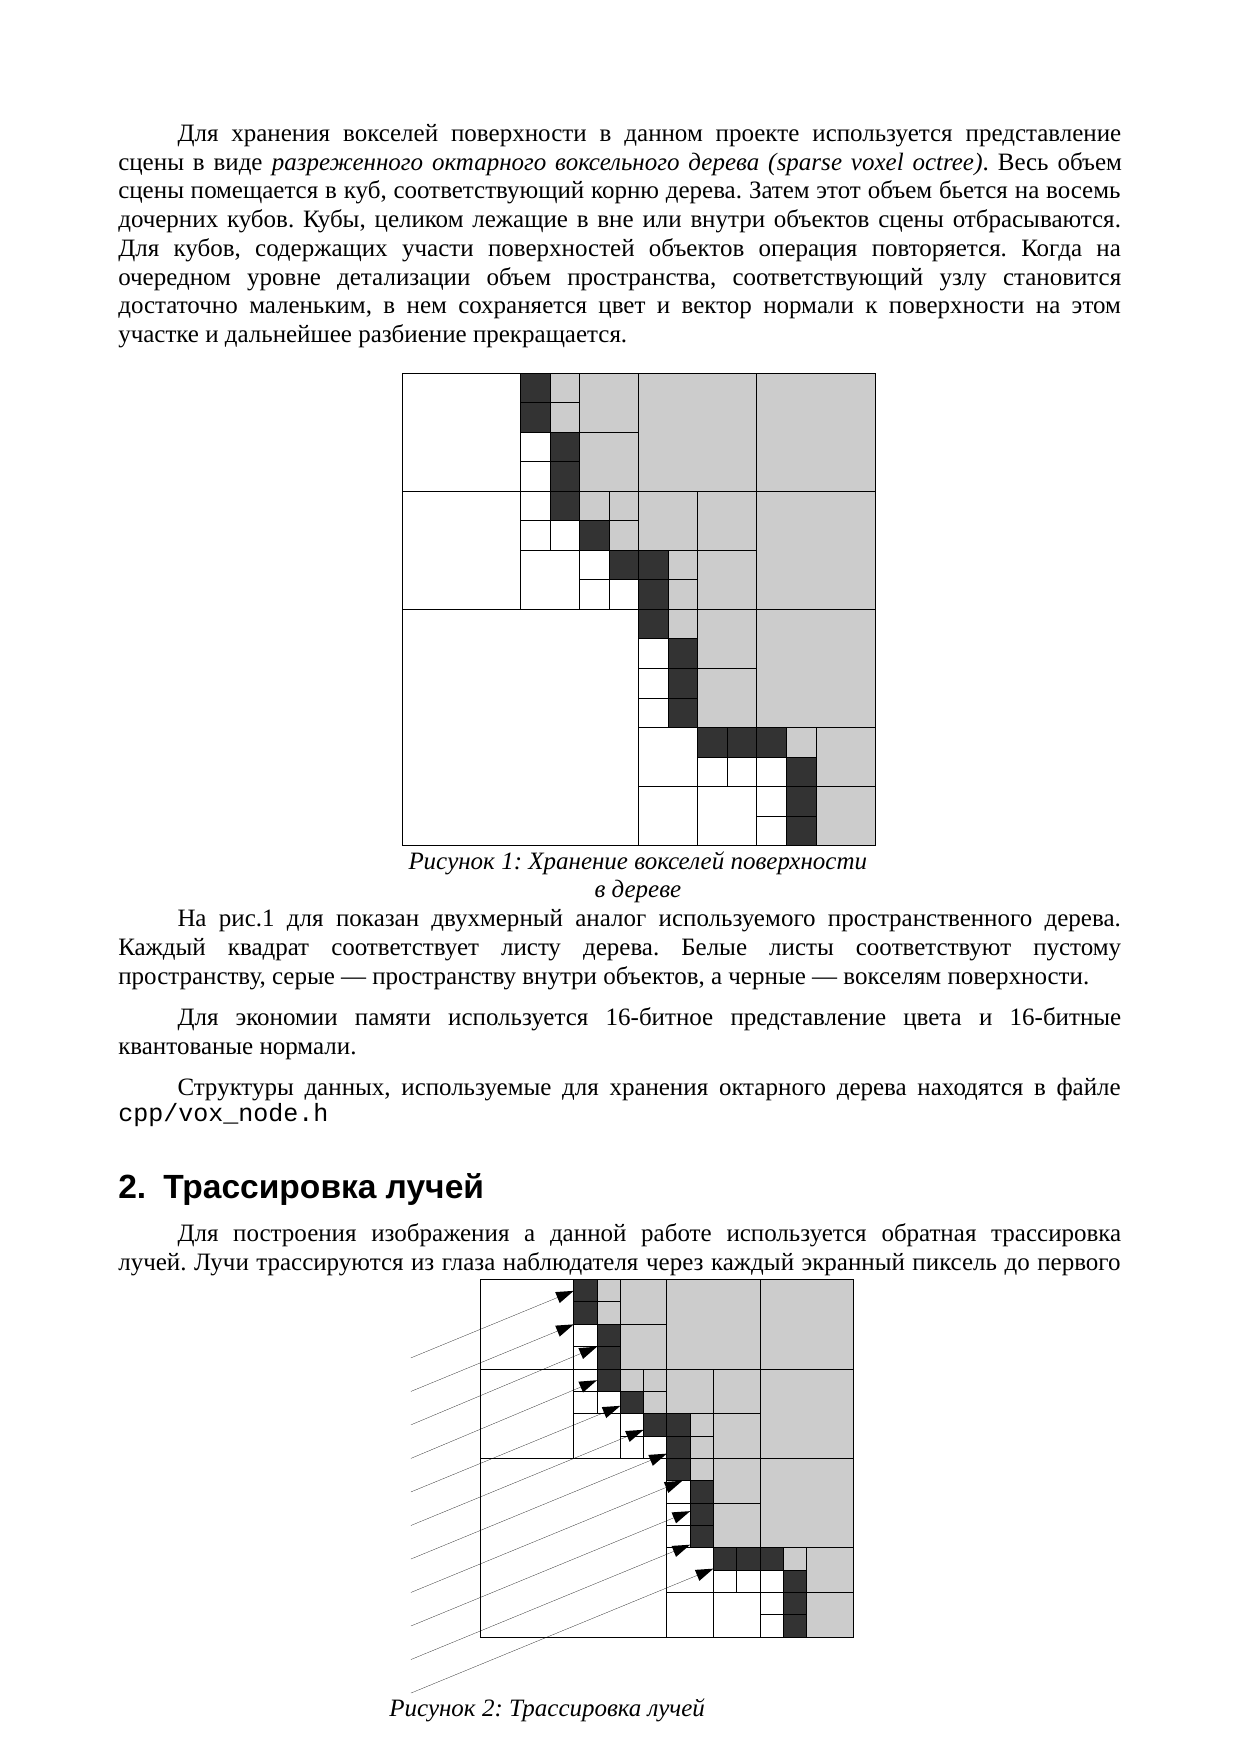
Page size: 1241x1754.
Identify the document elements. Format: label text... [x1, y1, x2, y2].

text Рисунок 1: Хранение вокселей поверхности в дереве [403, 846, 875, 903]
subtitle Трассировка лучей [118, 1167, 1122, 1205]
text Для построения изображения а данной работе используется обратная трассировка лучей. Лучи трассируются из глаза наблюдателя через каждый экранный пиксель до первого [118, 1218, 1122, 1275]
text Для хранения вокселей поверхности в данном проекте используется представление сцены в виде разреженного октарного воксельного дерева (sparse voxel octree). Весь объем сцены помещается в куб, соответствующий корню дерева. Затем этот объем бьется на восемь дочерних кубов. Кубы, целиком лежащие в вне или внутри объектов сцены отбрасываются. Для кубов, содержащих участи поверхностей объектов операция повторяется. Когда на очередном уровне детализации объем пространства, соответствующий узлу становится достаточно маленьким, в нем сохраняется цвет и вектор нормали к поверхности на этом участке и дальнейшее разбиение прекращается. [118, 118, 1122, 348]
text Структуры данных, используемые для хранения октарного дерева находятся в файле cpp/vox_node.h [118, 1072, 1122, 1129]
text Рисунок 2: Трассировка лучей [389, 1292, 875, 1722]
text На рис.1 для показан двухмерный аналог используемого пространственного дерева. Каждый квадрат соответствует листу дерева. Белые листы соответствуют пустому пространству, серые — пространству внутри объектов, а черные — вокселям поверхности. [118, 361, 1122, 989]
text [389, 1722, 875, 1754]
text Для экономии памяти используется 16-битное представление цвета и 16-битные квантованые нормали. [118, 1002, 1122, 1059]
